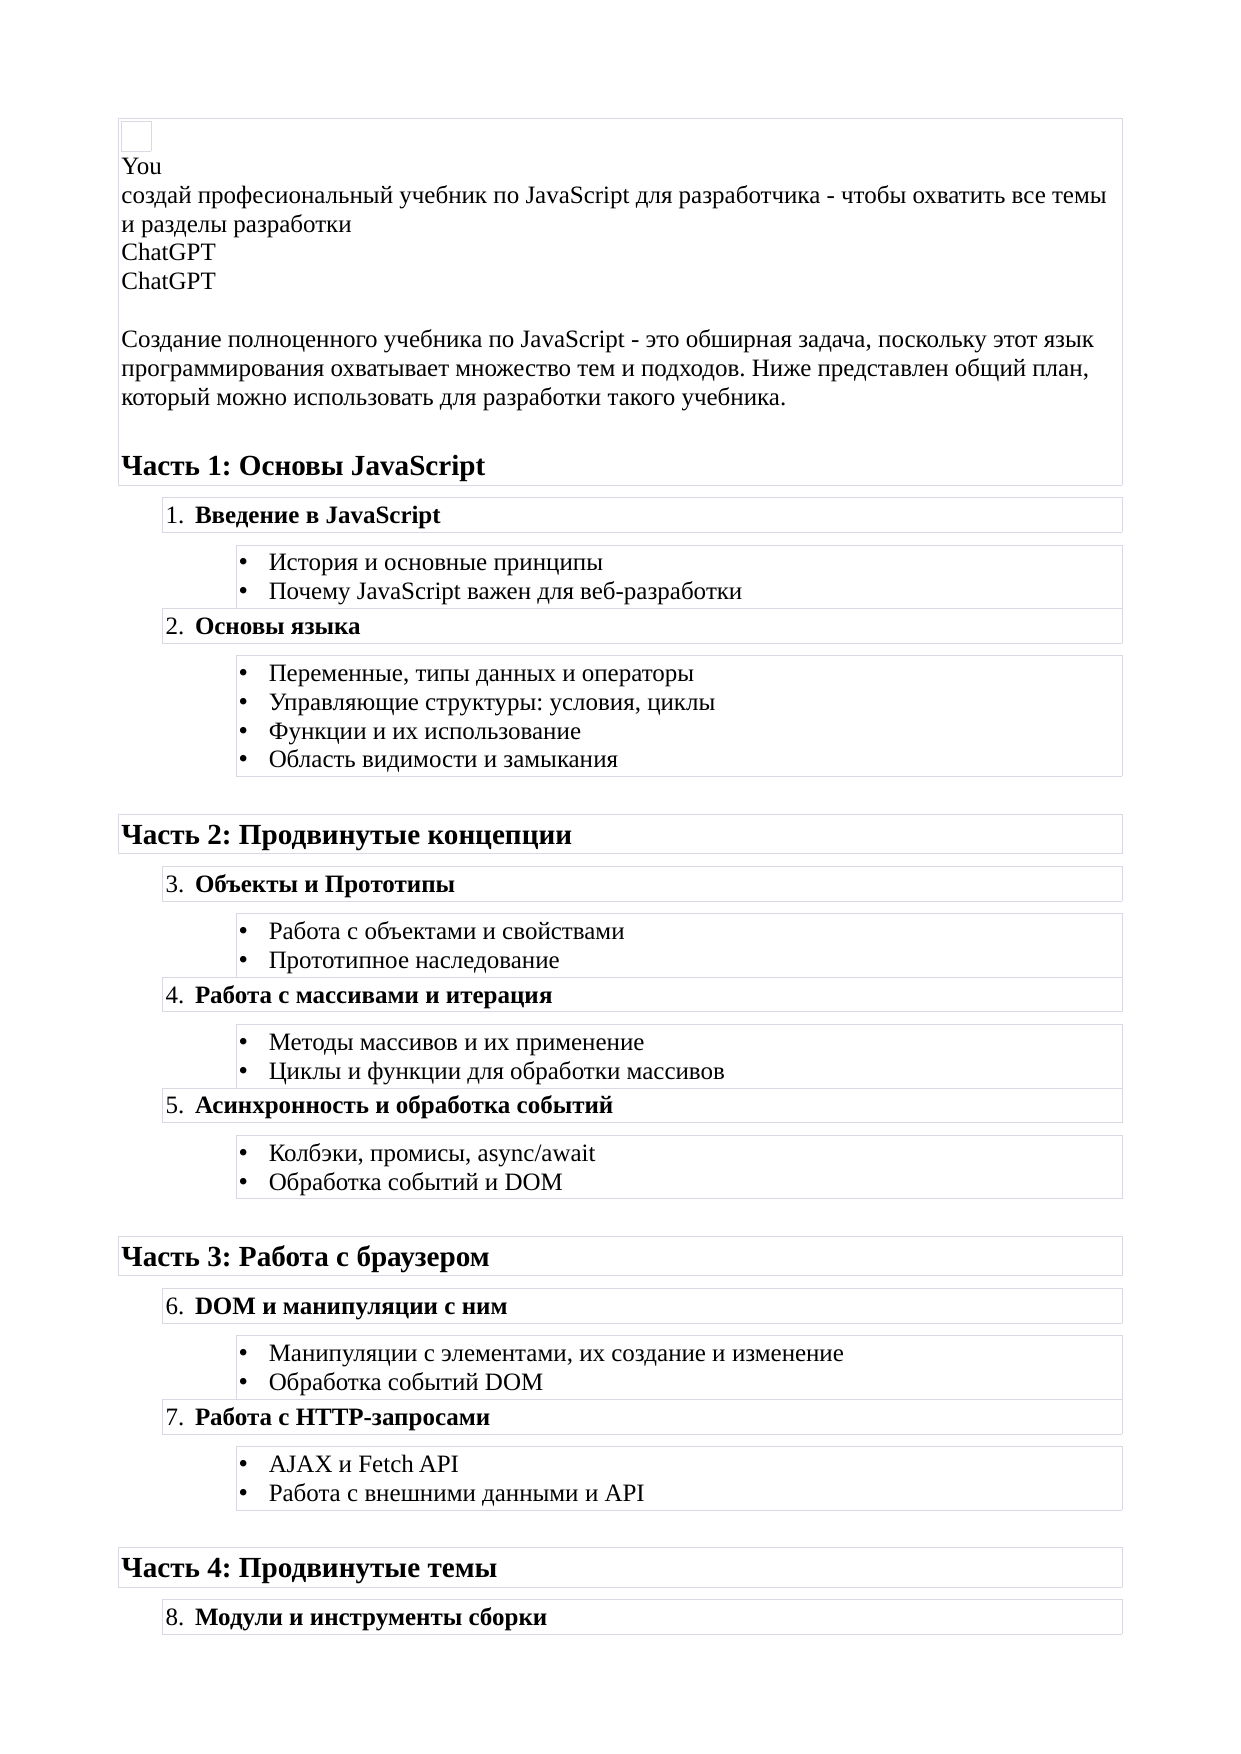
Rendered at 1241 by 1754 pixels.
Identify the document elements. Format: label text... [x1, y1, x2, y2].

list Обработка событий и DOM [237, 1164, 1122, 1198]
list Обработка событий DOM [237, 1364, 1122, 1399]
list AJAX и Fetch API [237, 1447, 1122, 1475]
list Функции и их использование [237, 713, 1122, 742]
list Объекты и Прототипы [163, 867, 1122, 901]
list Область видимости и замыкания [237, 742, 1122, 776]
list Асинхронность и обработка событий [163, 1089, 1122, 1122]
subtitle Часть 1: Основы JavaScript [119, 445, 1122, 485]
subtitle Часть 2: Продвинутые концепции [119, 815, 1122, 853]
subtitle Часть 4: Продвинутые темы [119, 1548, 1122, 1587]
list Работа с внешними данными и API [237, 1475, 1122, 1510]
text ChatGPT [119, 263, 1122, 295]
text Создание полноценного учебника по JavaScript - это обширная задача, поскольку этот язык программирования охватывает множество тем и подходов. Ниже представлен общий план, который можно использовать для разработки такого учебника. [119, 321, 1122, 411]
list Манипуляции с элементами, их создание и изменение [237, 1336, 1122, 1364]
list Основы языка [163, 609, 1122, 643]
list Переменные, типы данных и операторы [237, 656, 1122, 684]
list Работа с объектами и свойствами [237, 914, 1122, 942]
list Циклы и функции для обработки массивов [237, 1053, 1122, 1088]
list Методы массивов и их применение [237, 1025, 1122, 1053]
list Введение в JavaScript [163, 498, 1122, 532]
text ChatGPT [119, 234, 1122, 263]
list Модули и инструменты сборки [163, 1600, 1122, 1634]
list Работа с HTTP-запросами [163, 1400, 1122, 1434]
text You [119, 148, 1122, 177]
list Работа с массивами и итерация [163, 978, 1122, 1011]
list Прототипное наследование [237, 942, 1122, 977]
list История и основные принципы [237, 546, 1122, 573]
text создай професиональный учебник по JavaScript для разработчика - чтобы охватить все темы и разделы разработки [119, 177, 1122, 234]
list Колбэки, промисы, async/await [237, 1136, 1122, 1164]
subtitle Часть 3: Работа с браузером [119, 1237, 1122, 1275]
list DOM и манипуляции с ним [163, 1289, 1122, 1323]
list Почему JavaScript важен для веб-разработки [237, 573, 1122, 608]
list Управляющие структуры: условия, циклы [237, 684, 1122, 713]
